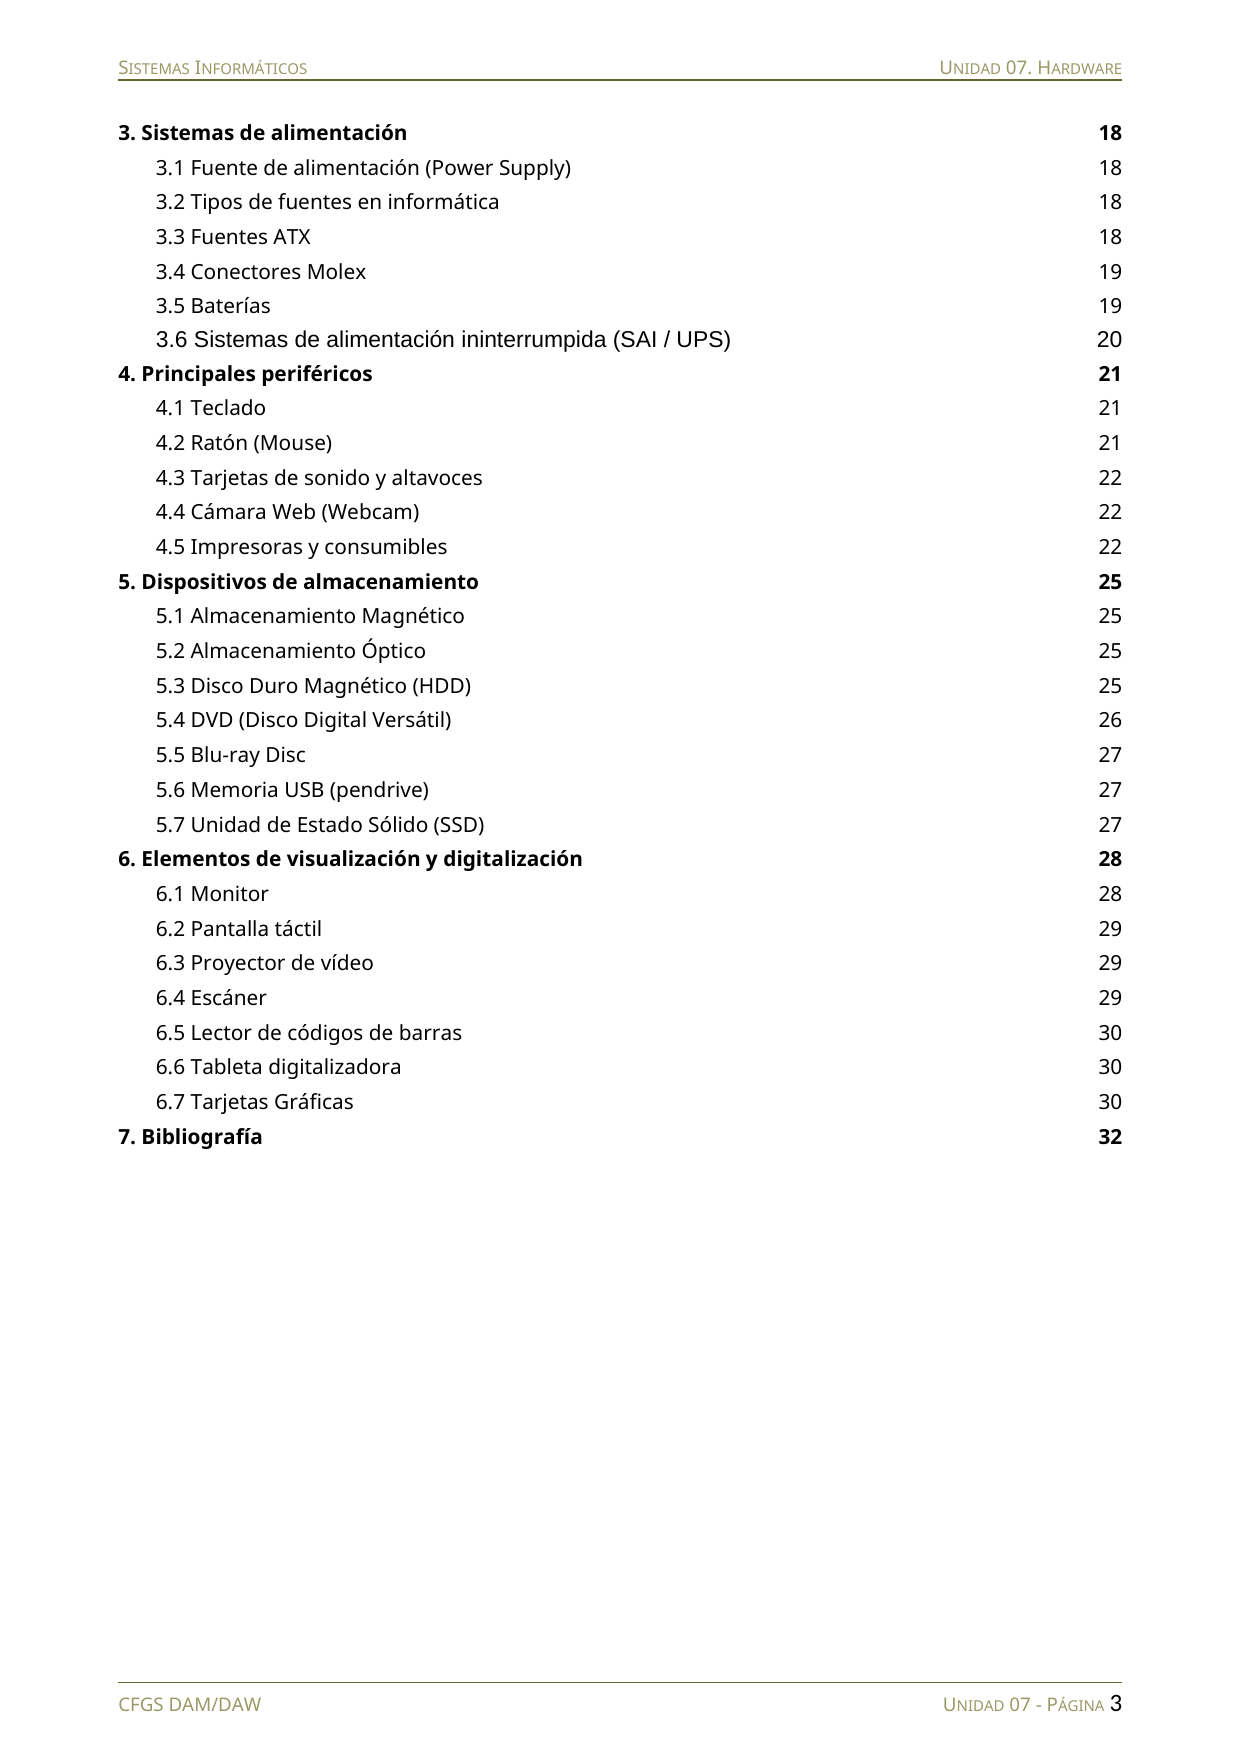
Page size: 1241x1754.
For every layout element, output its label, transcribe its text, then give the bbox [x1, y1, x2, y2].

text 6.7 Tarjetas Gráficas 30 [156, 1087, 1122, 1116]
text 6.2 Pantalla táctil 29 [156, 914, 1122, 942]
text 3.2 Tipos de fuentes en informática 18 [156, 187, 1122, 216]
text 3.6 Sistemas de alimentación ininterrumpida (SAI / UPS) 20 [156, 326, 1122, 352]
text 4.2 Ratón (Mouse) 21 [156, 428, 1122, 457]
text 4.4 Cámara Web (Webcam) 22 [156, 497, 1122, 526]
text 3.1 Fuente de alimentación (Power Supply) 18 [156, 153, 1122, 181]
text 5.6 Memoria USB (pendrive) 27 [156, 775, 1122, 803]
text 5. Dispositivos de almacenamiento 25 [118, 567, 1122, 595]
text 5.3 Disco Duro Magnético (HDD) 25 [156, 671, 1122, 699]
text 5.5 Blu-ray Disc 27 [156, 740, 1122, 769]
text 3.3 Fuentes ATX 18 [156, 222, 1122, 251]
text 6.4 Escáner 29 [156, 983, 1122, 1012]
text 3. Sistemas de alimentación 18 [118, 118, 1122, 146]
text 5.7 Unidad de Estado Sólido (SSD) 27 [156, 810, 1122, 838]
text 3.5 Baterías 19 [156, 291, 1122, 320]
text 7. Bibliografía 32 [118, 1122, 1122, 1150]
text 4.1 Teclado 21 [156, 393, 1122, 422]
text 4.3 Tarjetas de sonido y altavoces 22 [156, 463, 1122, 491]
text 6. Elementos de visualización y digitalización 28 [118, 844, 1122, 873]
text 5.4 DVD (Disco Digital Versátil) 26 [156, 706, 1122, 734]
text 6.6 Tableta digitalizadora 30 [156, 1052, 1122, 1081]
text 5.1 Almacenamiento Magnético 25 [156, 602, 1122, 630]
text 6.1 Monitor 28 [156, 879, 1122, 907]
text 6.5 Lector de códigos de barras 30 [156, 1018, 1122, 1046]
text 4. Principales periféricos 21 [118, 359, 1122, 387]
text 4.5 Impresoras y consumibles 22 [156, 532, 1122, 561]
text 5.2 Almacenamiento Óptico 25 [156, 636, 1122, 665]
text 6.3 Proyector de vídeo 29 [156, 948, 1122, 977]
text 3.4 Conectores Molex 19 [156, 257, 1122, 285]
